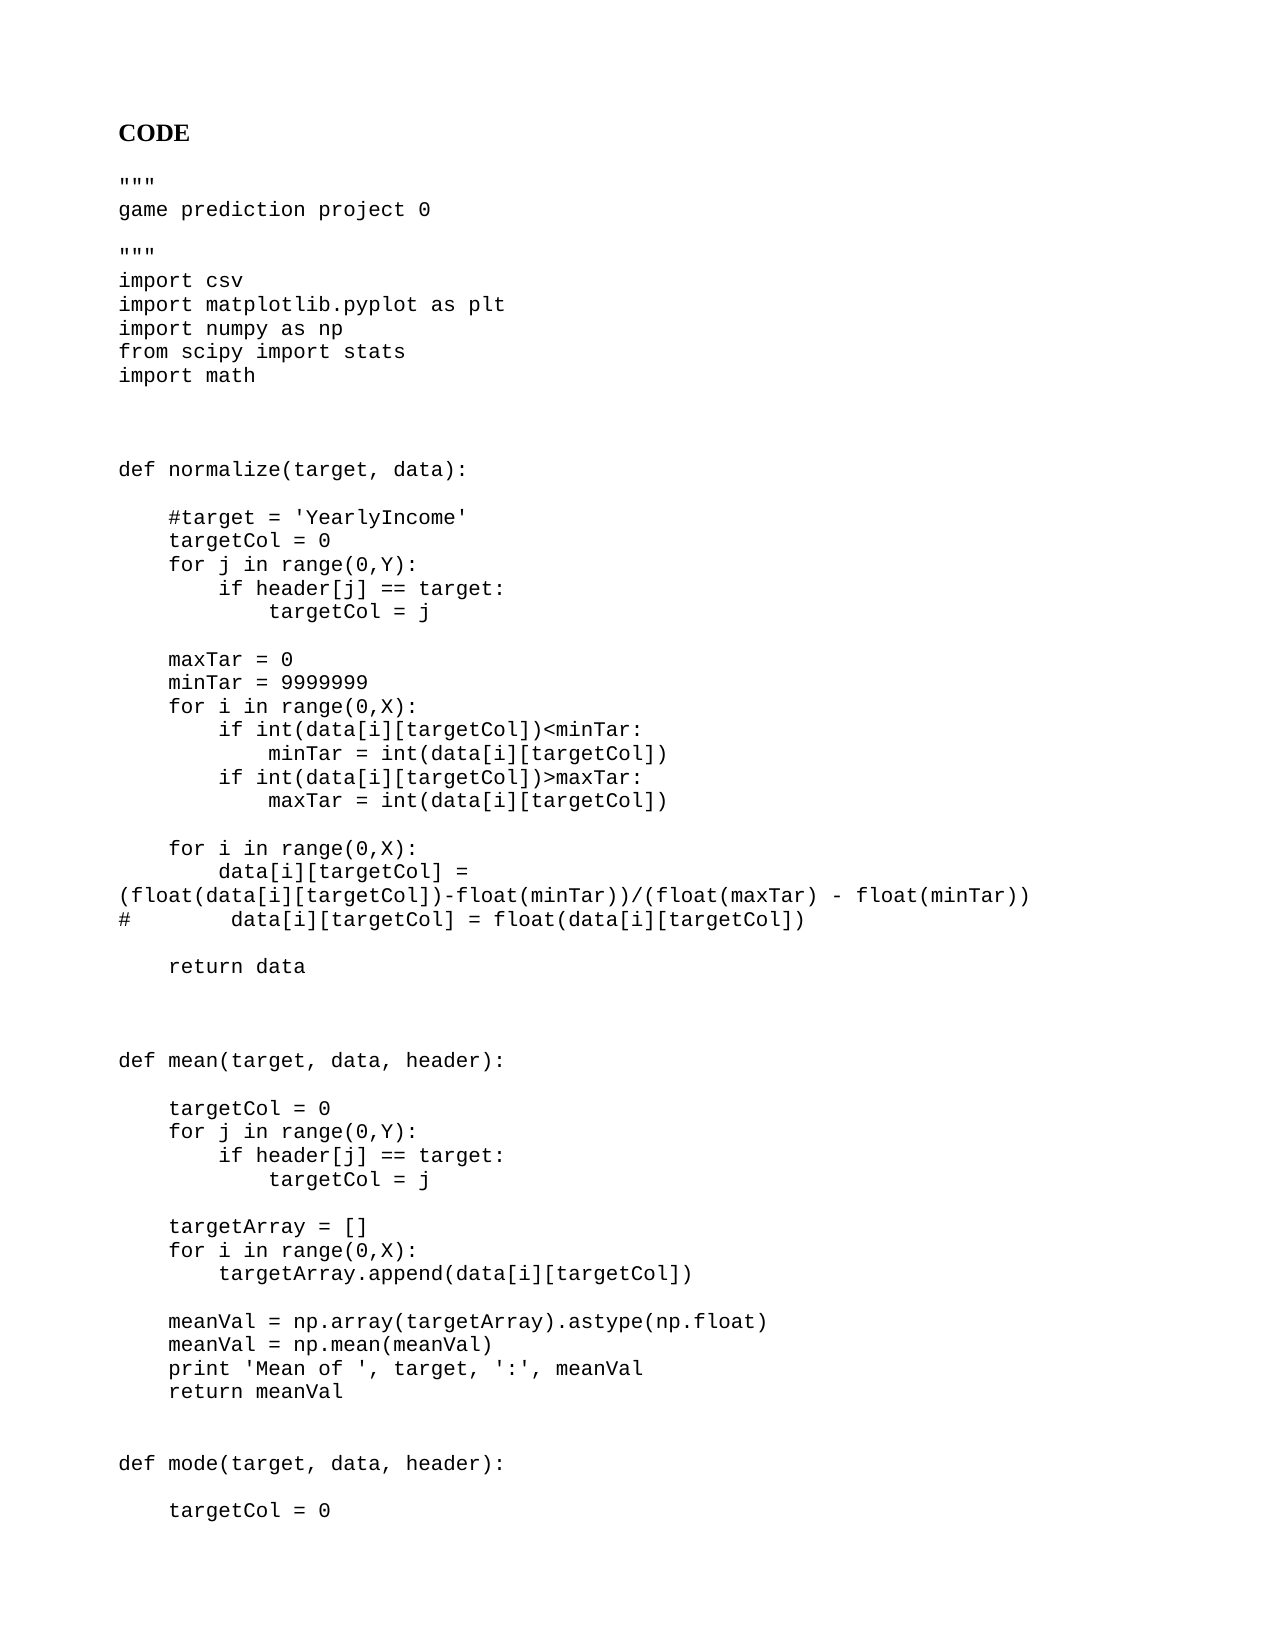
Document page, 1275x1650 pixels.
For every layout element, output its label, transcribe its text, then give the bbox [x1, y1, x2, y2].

text def mean(target, data, header): [118, 1051, 1157, 1074]
text if int(data[i][targetCol])>maxTar: [118, 767, 1157, 790]
text return data [118, 956, 1157, 979]
text minTar = int(data[i][targetCol]) [118, 743, 1157, 767]
text import matplotlib.pyplot as plt [118, 294, 1157, 317]
text meanVal = np.mean(meanVal) [118, 1334, 1157, 1358]
text maxTar = 0 [118, 648, 1157, 672]
text from scipy import stats [118, 341, 1157, 365]
text data[i][targetCol] = (float(data[i][targetCol])-float(minTar))/(float(maxTar) - float(minTar)) [118, 861, 1157, 909]
text CODE [118, 118, 1157, 147]
text if header[j] == target: [118, 578, 1157, 601]
text def normalize(target, data): [118, 459, 1157, 483]
text for j in range(0,Y): [118, 1121, 1157, 1145]
text for j in range(0,Y): [118, 554, 1157, 578]
text import numpy as np [118, 317, 1157, 341]
text targetCol = 0 [118, 530, 1157, 554]
text meanVal = np.array(targetArray).astype(np.float) [118, 1311, 1157, 1334]
text targetCol = j [118, 601, 1157, 625]
text for i in range(0,X): [118, 838, 1157, 861]
text def mode(target, data, header): [118, 1452, 1157, 1476]
text targetArray.append(data[i][targetCol]) [118, 1263, 1157, 1287]
text """ [118, 176, 1157, 199]
text return meanVal [118, 1382, 1157, 1405]
text import csv [118, 270, 1157, 294]
text """ [118, 247, 1157, 270]
text #target = 'YearlyIncome' [118, 507, 1157, 530]
text targetArray = [] [118, 1216, 1157, 1240]
text game prediction project 0 [118, 199, 1157, 223]
text maxTar = int(data[i][targetCol]) [118, 790, 1157, 814]
text print 'Mean of ', target, ':', meanVal [118, 1358, 1157, 1382]
text targetCol = 0 [118, 1098, 1157, 1121]
text for i in range(0,X): [118, 1240, 1157, 1263]
text # data[i][targetCol] = float(data[i][targetCol]) [118, 909, 1157, 932]
text if int(data[i][targetCol])<minTar: [118, 719, 1157, 743]
text targetCol = j [118, 1169, 1157, 1192]
text targetCol = 0 [118, 1500, 1157, 1523]
text import math [118, 365, 1157, 388]
text if header[j] == target: [118, 1145, 1157, 1169]
text minTar = 9999999 [118, 672, 1157, 696]
text for i in range(0,X): [118, 696, 1157, 719]
